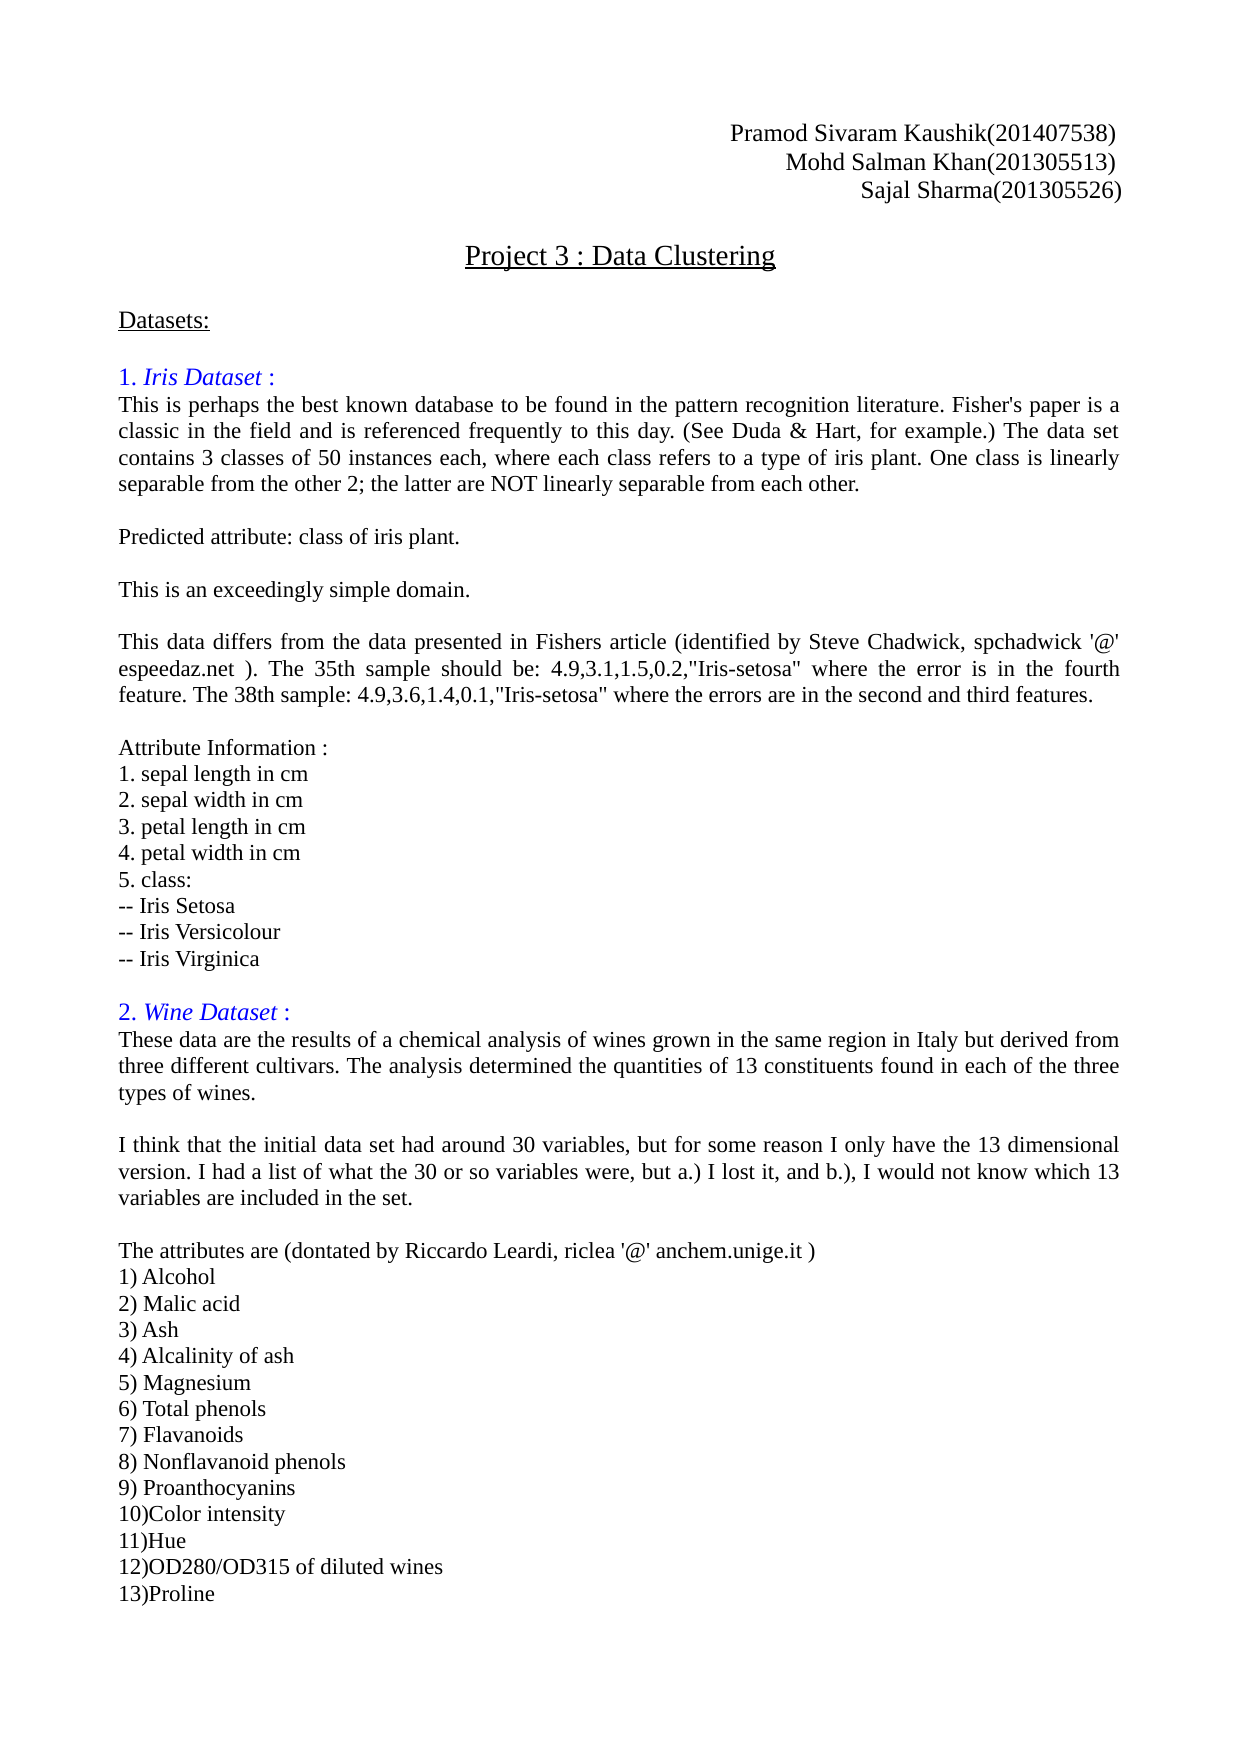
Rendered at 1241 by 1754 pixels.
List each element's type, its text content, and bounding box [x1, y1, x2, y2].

text I think that the initial data set had around 30 variables, but for some reason I only have the 13 dimensional version. I had a list of what the 30 or so variables were, but a.) I lost it, and b.), I would not know which 13 variables are included in the set. [118, 1132, 1122, 1211]
text 2) Malic acid [118, 1290, 1122, 1316]
text Predicted attribute: class of iris plant. [118, 523, 1122, 549]
text The attributes are (dontated by Riccardo Leardi, riclea '@' anchem.unige.it ) [118, 1237, 1122, 1263]
text 4. petal width in cm [118, 839, 1122, 866]
text 10)Color intensity [118, 1501, 1122, 1527]
text 1) Alcohol [118, 1263, 1122, 1290]
text Pramod Sivaram Kaushik(201407538) [118, 118, 1122, 147]
text 9) Proanthocyanins [118, 1474, 1122, 1501]
text 12)OD280/OD315 of diluted wines [118, 1553, 1122, 1579]
text 5) Magnesium [118, 1369, 1122, 1395]
text -- Iris Virginica [118, 945, 1122, 971]
text -- Iris Versicolour [118, 918, 1122, 945]
text Attribute Information : [118, 734, 1122, 760]
text 3. petal length in cm [118, 813, 1122, 839]
text Datasets: [118, 305, 1122, 334]
text 2. Wine Dataset : [118, 997, 1122, 1026]
text Project 3 : Data Clustering [118, 238, 1122, 271]
text 8) Nonflavanoid phenols [118, 1448, 1122, 1474]
text This is perhaps the best known database to be found in the pattern recognition literature. Fisher's paper is a classic in the field and is referenced frequently to this day. (See Duda & Hart, for example.) The data set contains 3 classes of 50 instances each, where each class refers to a type of iris plant. One class is linearly separable from the other 2; the latter are NOT linearly separable from each other. [118, 391, 1122, 497]
text 4) Alcalinity of ash [118, 1342, 1122, 1369]
text 1. sepal length in cm [118, 760, 1122, 787]
text Sajal Sharma(201305526) [118, 176, 1122, 204]
text 5. class: [118, 866, 1122, 892]
text 2. sepal width in cm [118, 787, 1122, 813]
text 1. Iris Dataset : [118, 362, 1122, 391]
text 6) Total phenols [118, 1395, 1122, 1421]
text 11)Hue [118, 1527, 1122, 1553]
text This is an exceedingly simple domain. [118, 576, 1122, 602]
text 7) Flavanoids [118, 1421, 1122, 1448]
text 3) Ash [118, 1316, 1122, 1342]
text These data are the results of a chemical analysis of wines grown in the same region in Italy but derived from three different cultivars. The analysis determined the quantities of 13 constituents found in each of the three types of wines. [118, 1026, 1122, 1105]
text This data differs from the data presented in Fishers article (identified by Steve Chadwick, spchadwick '@' espeedaz.net ). The 35th sample should be: 4.9,3.1,1.5,0.2,"Iris-setosa" where the error is in the fourth feature. The 38th sample: 4.9,3.6,1.4,0.1,"Iris-setosa" where the errors are in the second and third features. [118, 628, 1122, 707]
text Mohd Salman Khan(201305513) [118, 147, 1122, 176]
text 13)Proline [118, 1579, 1122, 1606]
text -- Iris Setosa [118, 892, 1122, 918]
